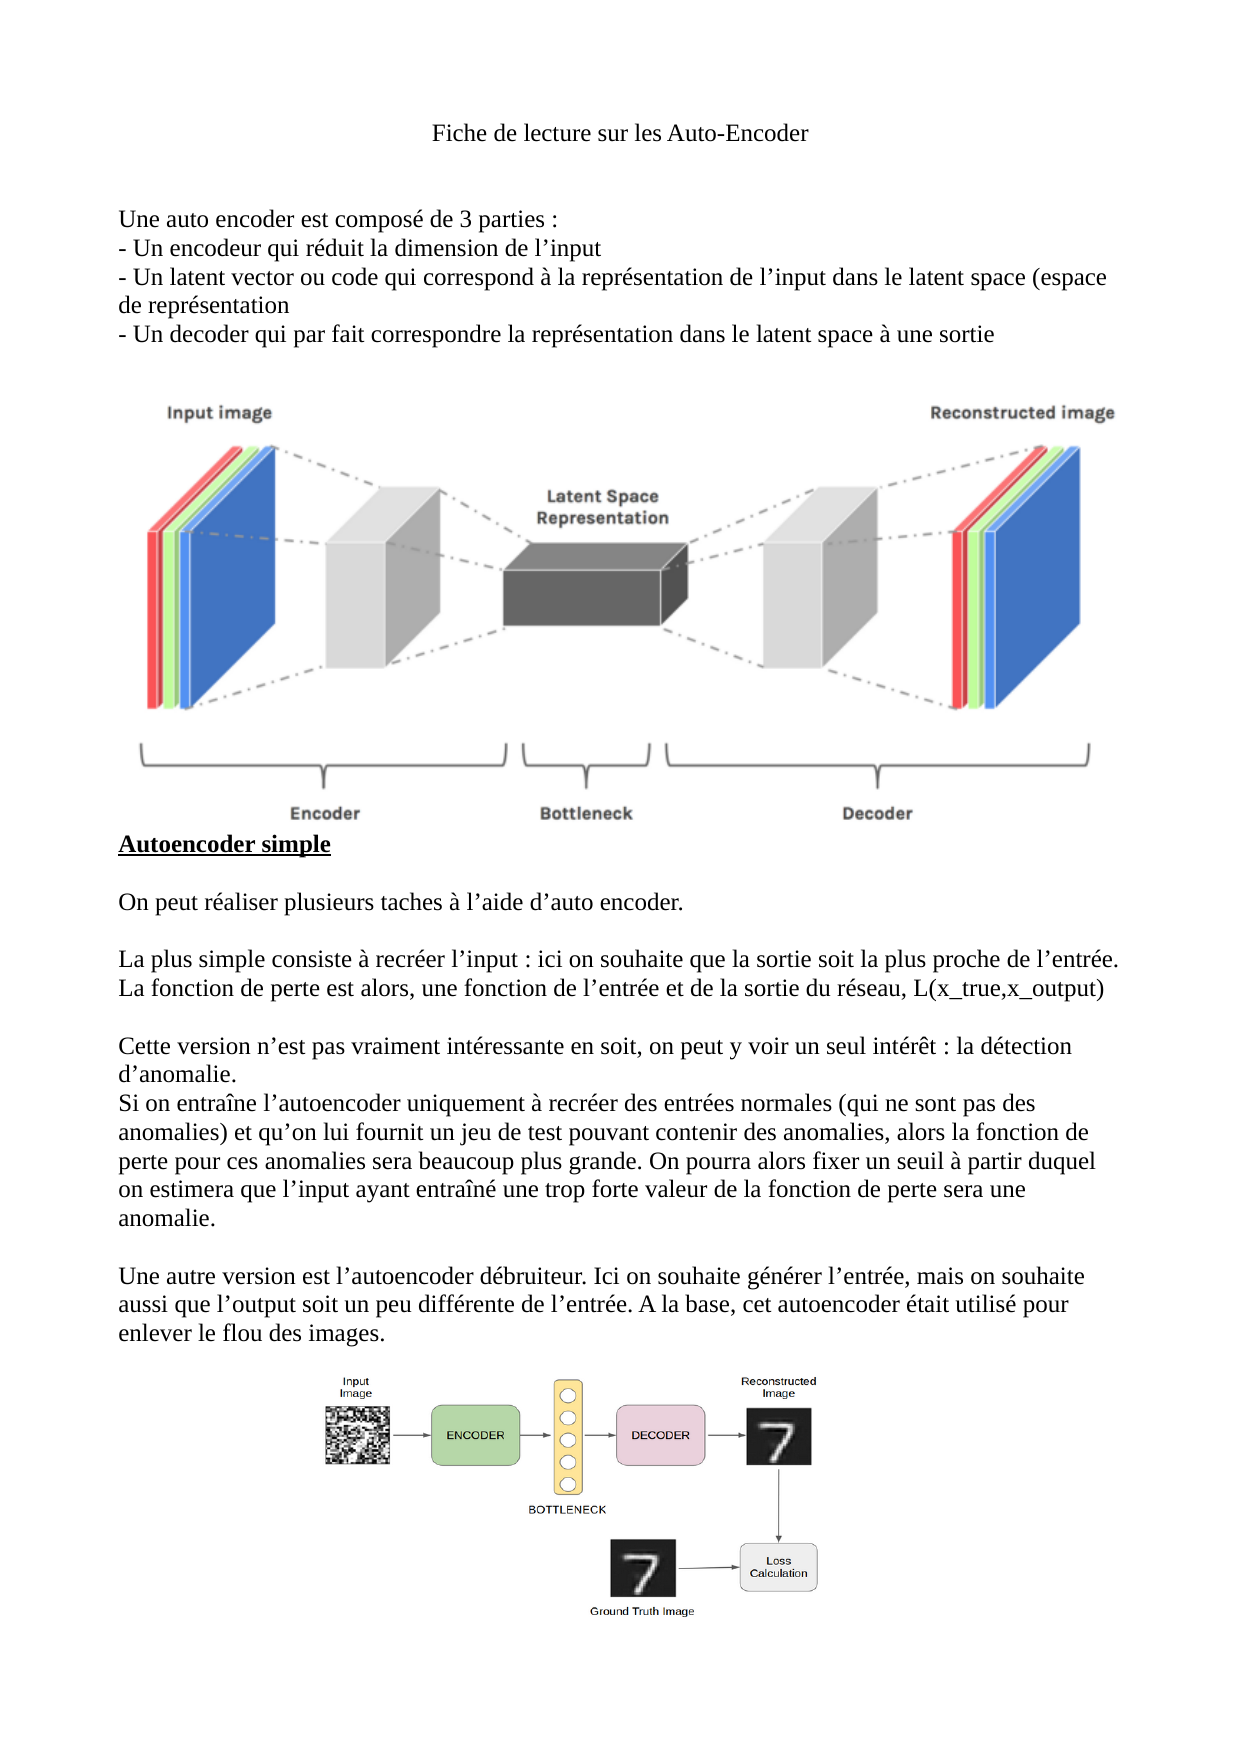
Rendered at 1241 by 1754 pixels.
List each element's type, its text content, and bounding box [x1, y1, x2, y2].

picture [314, 1366, 828, 1622]
text - Un encodeur qui réduit la dimension de l’input [118, 233, 1122, 262]
text Si on entraîne l’autoencoder uniquement à recréer des entrées normales (qui ne sont pas des anomalies) et qu’on lui fournit un jeu de test pouvant contenir des anomalies, alors la fonction de perte pour ces anomalies sera beaucoup plus grande. On pourra alors fixer un seuil à partir duquel on estimera que l’input ayant entraîné une trop forte valeur de la fonction de perte sera une anomalie. [118, 1088, 1122, 1232]
text On peut réaliser plusieurs taches à l’aide d’auto encoder. [118, 887, 1122, 916]
text Une auto encoder est composé de 3 parties : [118, 204, 1122, 233]
text La fonction de perte est alors, une fonction de l’entrée et de la sortie du réseau, L(x_true,x_output) [118, 973, 1122, 1002]
text Autoencoder simple [118, 377, 1122, 858]
text - Un decoder qui par fait correspondre la représentation dans le latent space à une sortie [118, 319, 1122, 348]
text La plus simple consiste à recréer l’input : ici on souhaite que la sortie soit la plus proche de l’entrée. [118, 944, 1122, 973]
text Une autre version est l’autoencoder débruiteur. Ici on souhaite générer l’entrée, mais on souhaite aussi que l’output soit un peu différente de l’entrée. A la base, cet autoencoder était utilisé pour enlever le flou des images. [118, 1261, 1122, 1347]
picture [116, 390, 1121, 830]
text Cette version n’est pas vraiment intéressante en soit, on peut y voir un seul intérêt : la détection d’anomalie. [118, 1031, 1122, 1088]
text Fiche de lecture sur les Auto-Encoder [118, 118, 1122, 147]
text - Un latent vector ou code qui correspond à la représentation de l’input dans le latent space (espace de représentation [118, 262, 1122, 319]
